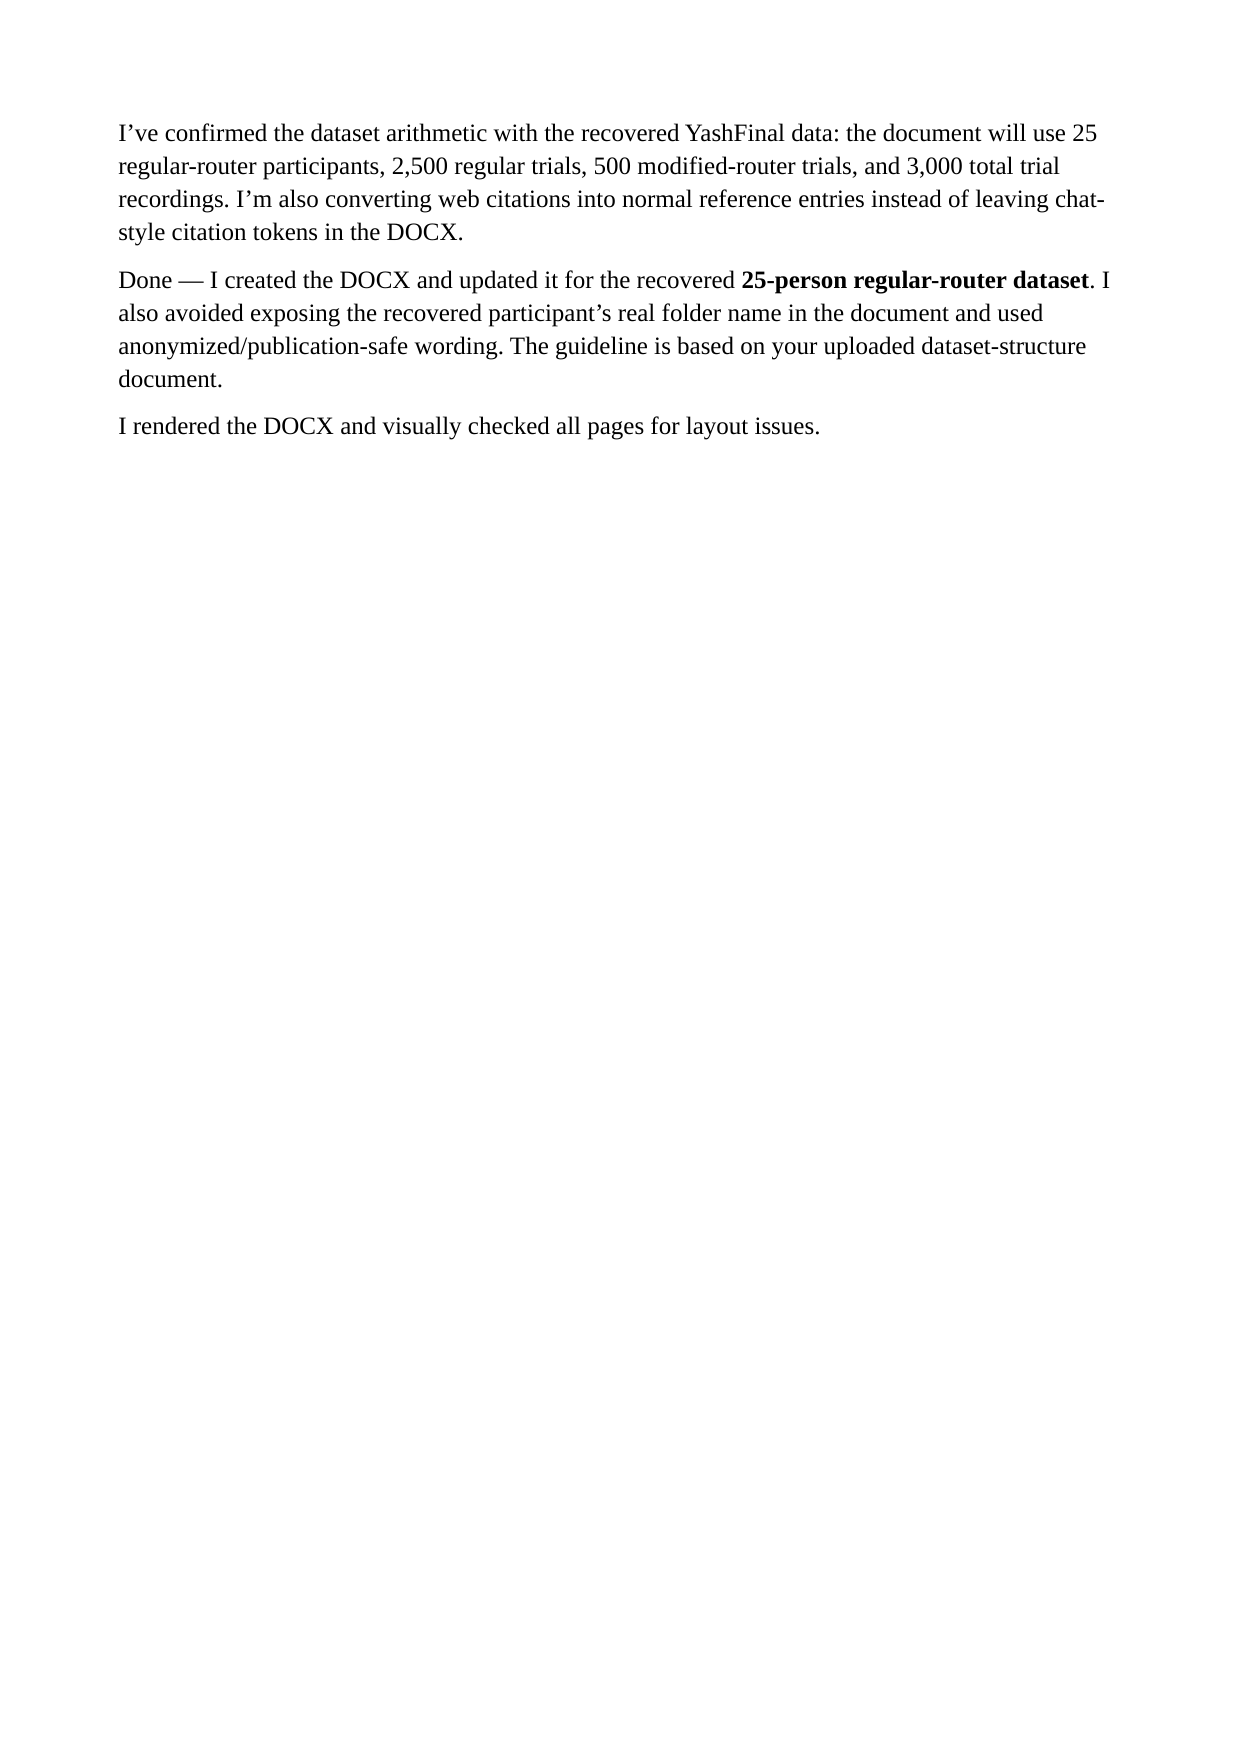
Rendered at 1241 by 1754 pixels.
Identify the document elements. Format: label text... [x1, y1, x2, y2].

text I’ve confirmed the dataset arithmetic with the recovered YashFinal data: the document will use 25 regular-router participants, 2,500 regular trials, 500 modified-router trials, and 3,000 total trial recordings. I’m also converting web citations into normal reference entries instead of leaving chat-style citation tokens in the DOCX. [118, 118, 1122, 246]
text I rendered the DOCX and visually checked all pages for layout issues. [118, 411, 1122, 440]
text Done — I created the DOCX and updated it for the recovered 25-person regular-router dataset. I also avoided exposing the recovered participant’s real folder name in the document and used anonymized/publication-safe wording. The guideline is based on your uploaded dataset-structure document. [118, 265, 1122, 393]
